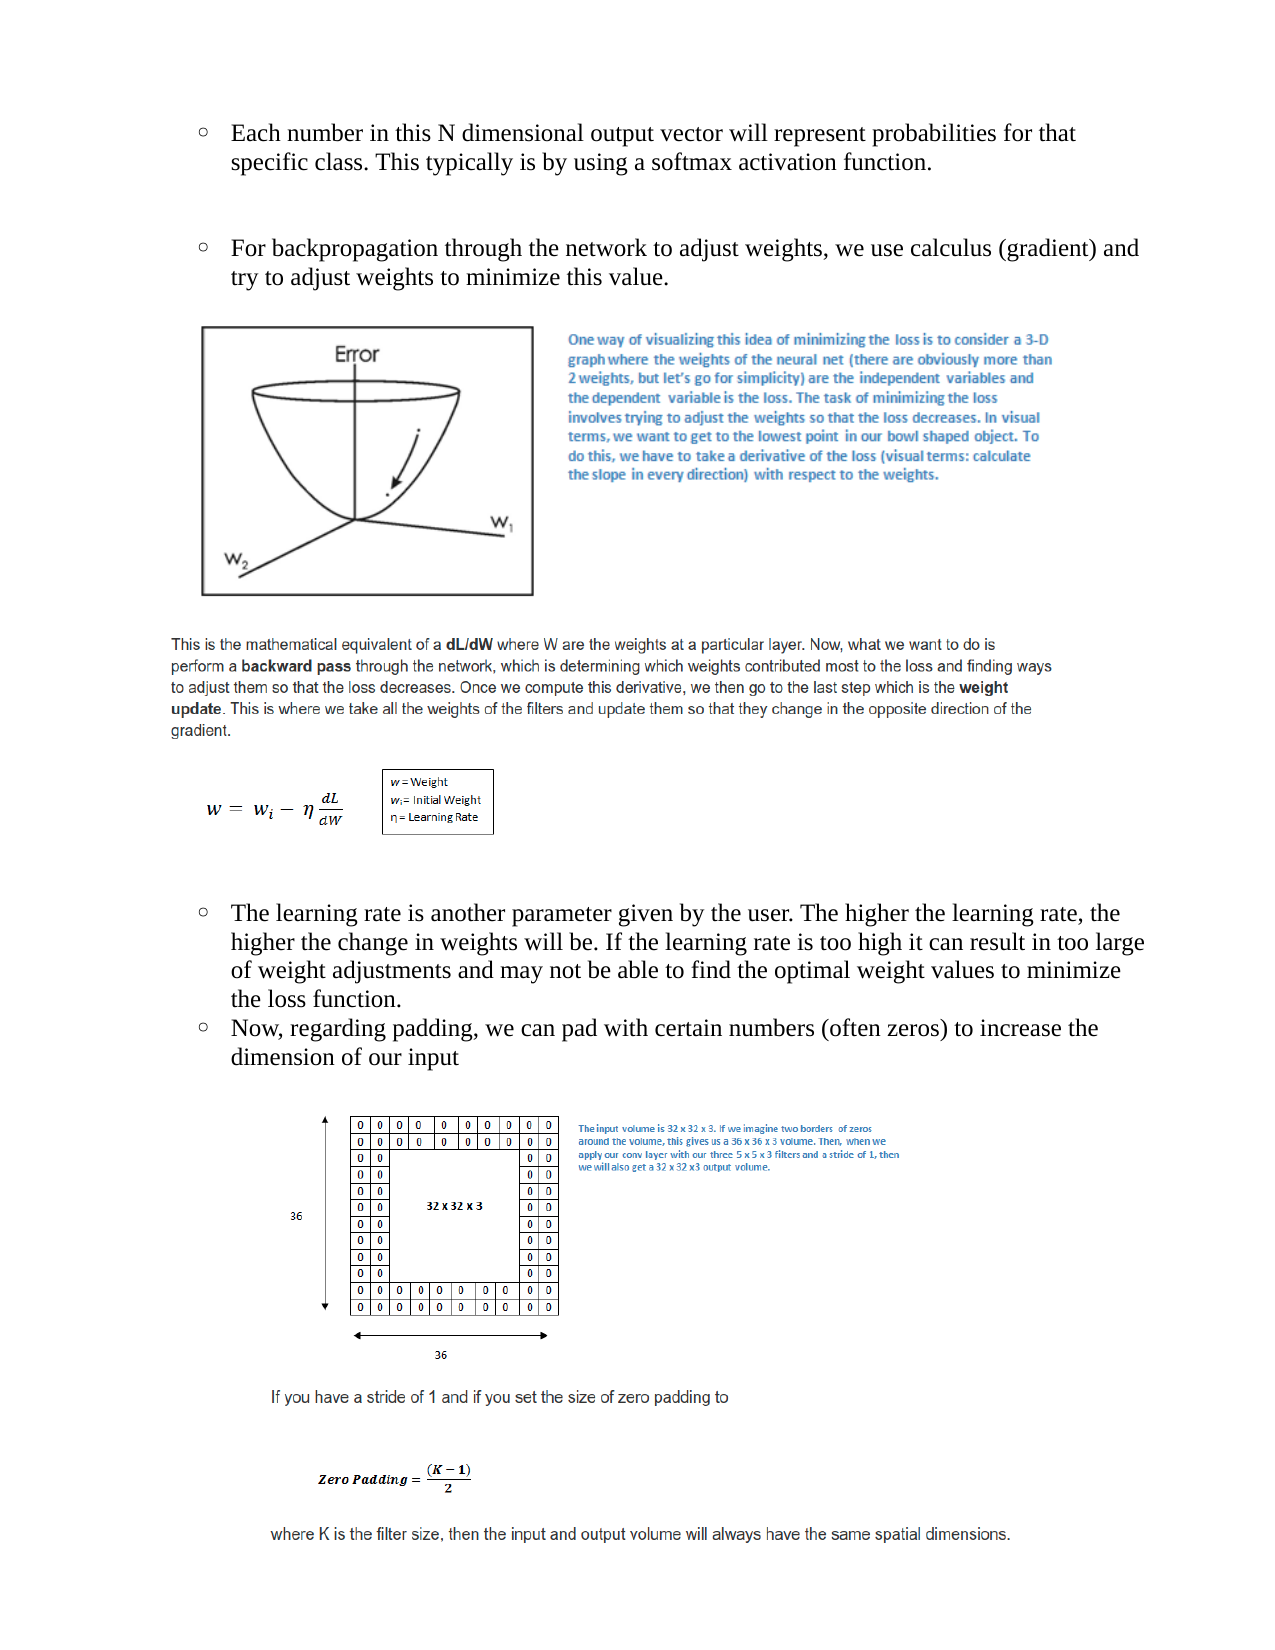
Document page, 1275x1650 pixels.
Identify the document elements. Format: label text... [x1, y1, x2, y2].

list For backpropagation through the network to adjust weights, we use calculus (gradient) and try to adjust weights to minimize this value. [193, 233, 1157, 291]
picture [160, 623, 1124, 841]
picture [166, 296, 1131, 612]
picture [254, 1099, 1021, 1549]
list Each number in this N dimensional output vector will represent probabilities for that specific class. This typically is by using a softmax activation function. [193, 118, 1157, 176]
list The learning rate is another parameter given by the user. The higher the learning rate, the higher the change in weights will be. If the learning rate is too high it can result in too large of weight adjustments and may not be able to find the optimal weight values to minimize the loss function. [193, 898, 1157, 1013]
list Now, regarding padding, we can pad with certain numbers (often zeros) to increase the dimension of our input [193, 1013, 1157, 1070]
